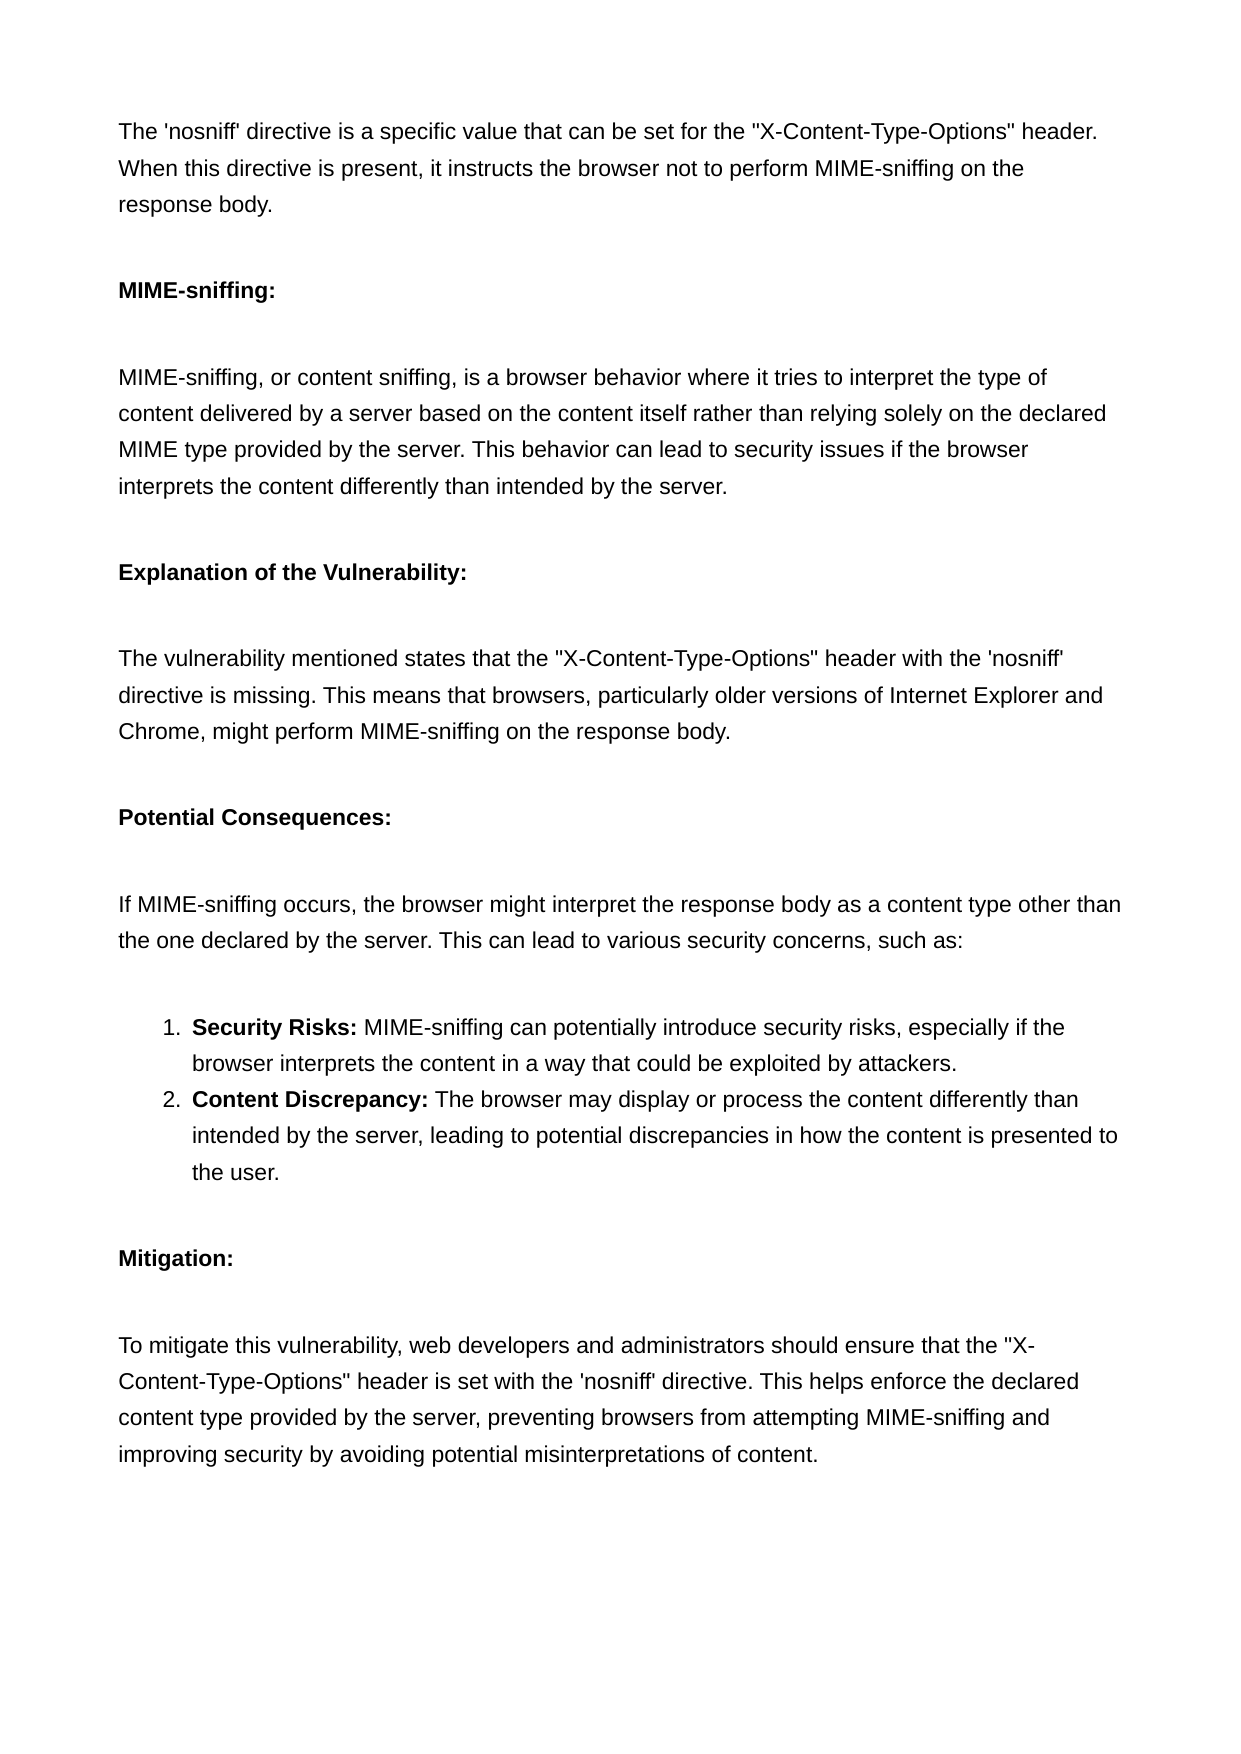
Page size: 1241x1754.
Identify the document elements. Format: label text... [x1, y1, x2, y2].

text MIME-sniffing, or content sniffing, is a browser behavior where it tries to interpret the type of content delivered by a server based on the content itself rather than relying solely on the declared MIME type provided by the server. This behavior can lead to security issues if the browser interprets the content differently than intended by the server. [118, 363, 1122, 499]
text To mitigate this vulnerability, web developers and administrators should ensure that the "X-Content-Type-Options" header is set with the 'nosniff' directive. This helps enforce the declared content type provided by the server, preventing browsers from attempting MIME-sniffing and improving security by avoiding potential misinterpretations of content. [118, 1332, 1122, 1467]
text Mitigation: [118, 1245, 1122, 1272]
text Explanation of the Vulnerability: [118, 559, 1122, 585]
text If MIME-sniffing occurs, the browser might interpret the response body as a content type other than the one declared by the server. This can lead to various security concerns, such as: [118, 891, 1122, 953]
list Content Discrepancy: The browser may display or process the content differently than intended by the server, leading to potential discrepancies in how the content is presented to the user. [162, 1086, 1122, 1185]
text The 'nosniff' directive is a specific value that can be set for the "X-Content-Type-Options" header. When this directive is present, it instructs the browser not to perform MIME-sniffing on the response body. [118, 118, 1122, 217]
text Potential Consequences: [118, 804, 1122, 831]
text MIME-sniffing: [118, 277, 1122, 303]
text The vulnerability mentioned states that the "X-Content-Type-Options" header with the 'nosniff' directive is missing. This means that browsers, particularly older versions of Internet Explorer and Chrome, might perform MIME-sniffing on the response body. [118, 645, 1122, 744]
list Security Risks: MIME-sniffing can potentially introduce security risks, especially if the browser interprets the content in a way that could be exploited by attackers. [162, 1013, 1122, 1076]
